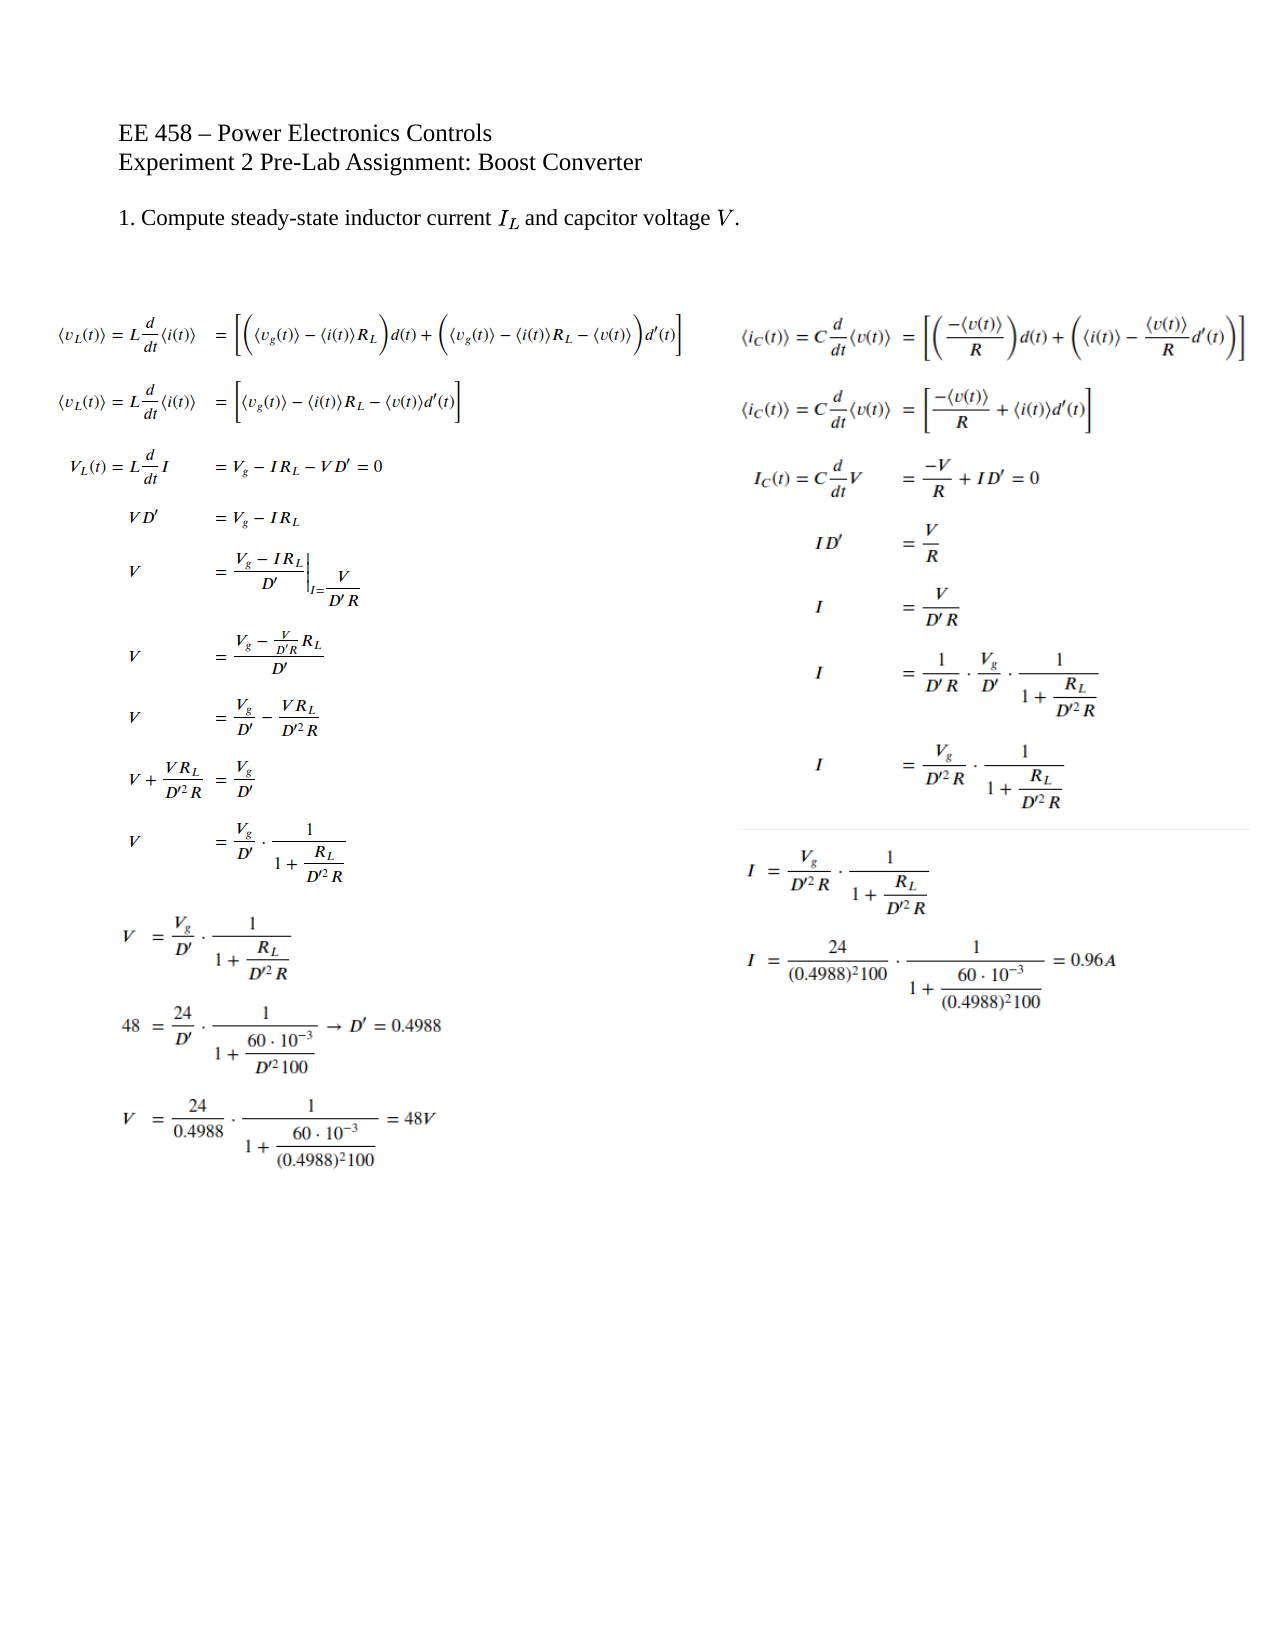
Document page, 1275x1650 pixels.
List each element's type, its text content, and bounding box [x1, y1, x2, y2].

text 1. Compute steady-state inductor current and capcitor voltage . [118, 204, 1157, 231]
text Experiment 2 Pre-Lab Assignment: Boost Converter [118, 147, 1157, 176]
picture [110, 907, 449, 1179]
picture [724, 308, 1250, 1019]
picture [46, 308, 684, 890]
text EE 458 – Power Electronics Controls [118, 118, 1157, 147]
